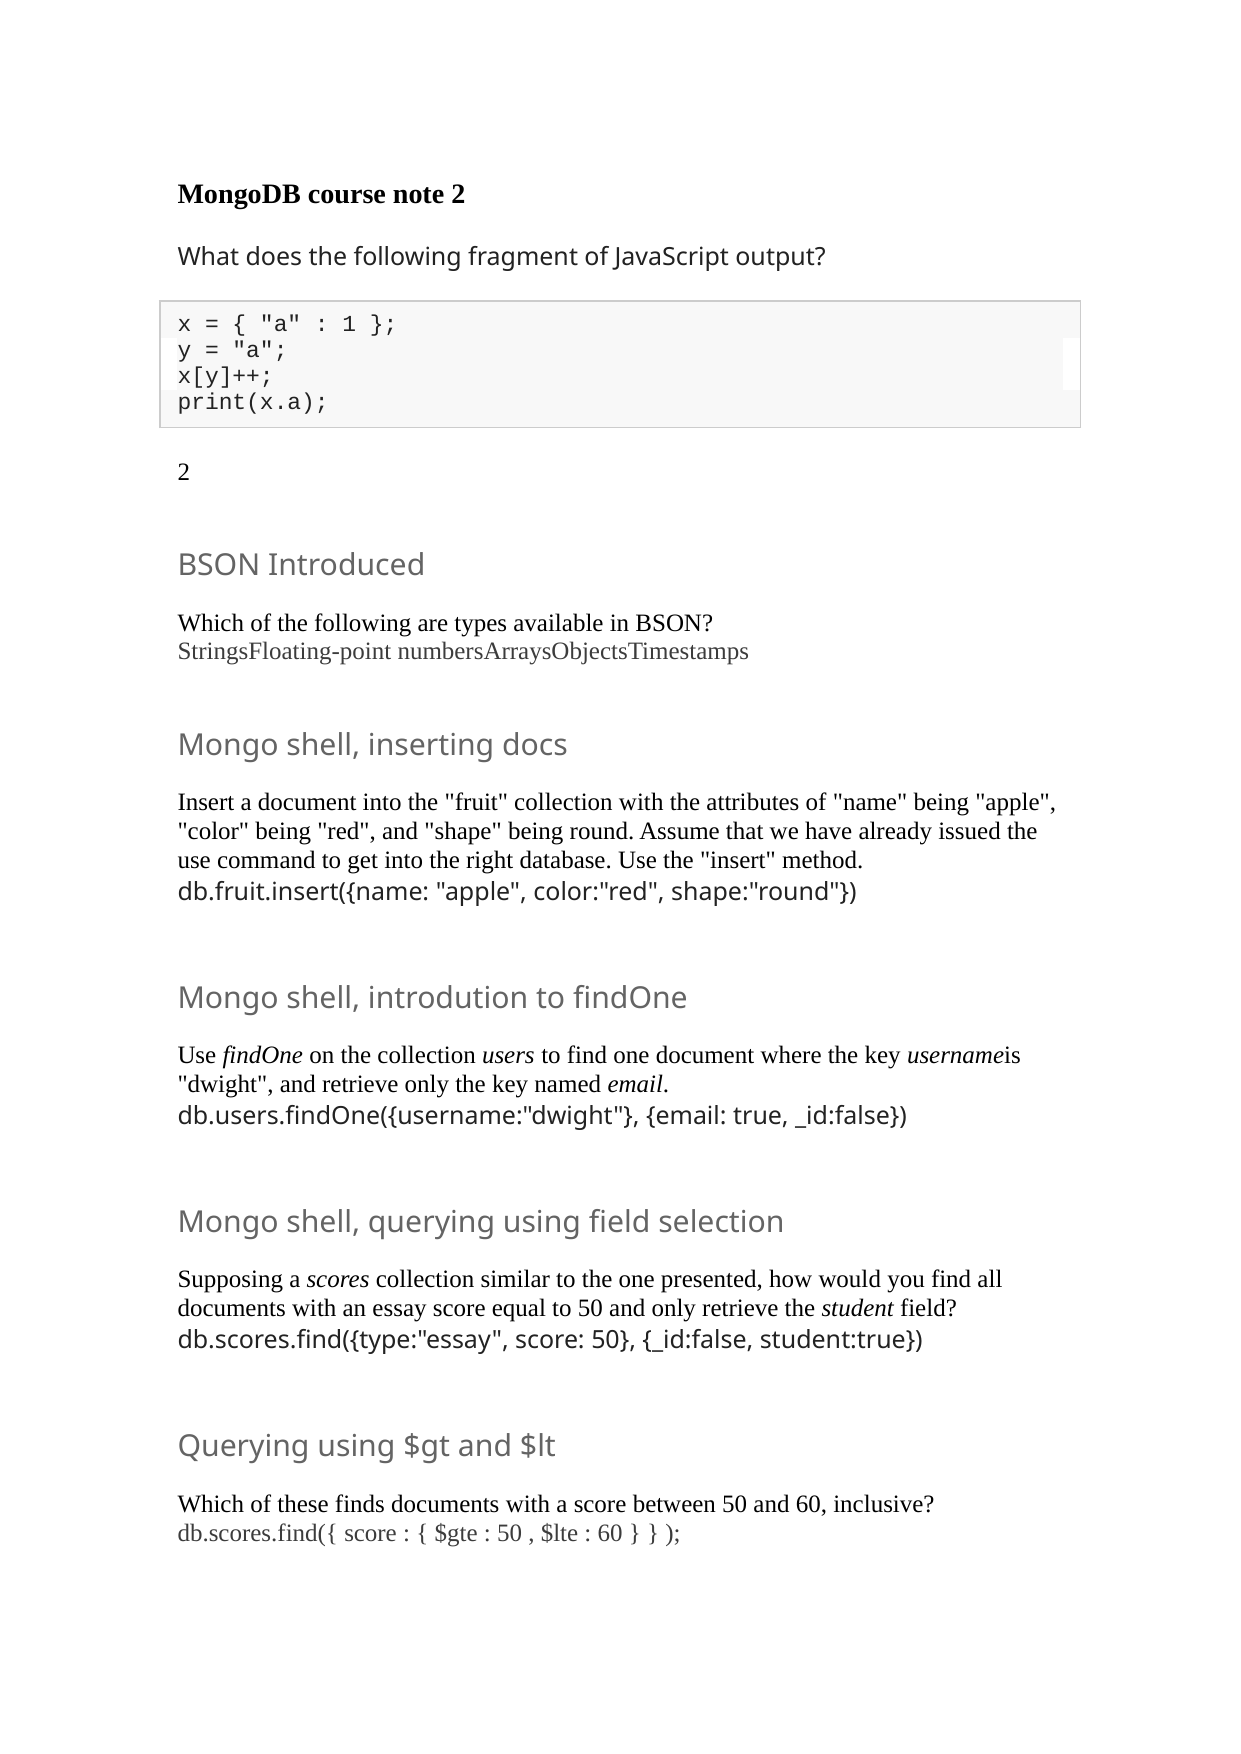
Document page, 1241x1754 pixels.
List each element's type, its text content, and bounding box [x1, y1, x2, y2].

subtitle Mongo shell, inserting docs [177, 723, 1063, 764]
text x = { "a" : 1 }; [161, 302, 1080, 338]
text x[y]++; [177, 364, 1063, 378]
text db.users.findOne({username:"dwight"}, {email: true, _id:false}) [177, 1098, 1063, 1200]
text Use findOne on the collection users to find one document where the key usernameis "dwight", and retrieve only the key named email. [177, 1040, 1063, 1098]
text y = "a"; [177, 338, 1063, 364]
text What does the following fragment of JavaScript output? [177, 238, 1063, 300]
subtitle Querying using $gt and $lt [177, 1424, 1063, 1465]
text db.scores.find({ score : { $gte : 50 , $lte : 60 } } ); [177, 1518, 1063, 1604]
text 2 [177, 457, 1063, 486]
subtitle BSON Introduced [177, 543, 1063, 584]
text db.fruit.insert({name: "apple", color:"red", shape:"round"}) [177, 873, 1063, 976]
text db.scores.find({type:"essay", score: 50}, {_id:false, student:true}) [177, 1322, 1063, 1424]
text StringsFloating-point numbersArraysObjectsTimestamps [177, 636, 1063, 723]
text Which of these finds documents with a score between 50 and 60, inclusive? [177, 1489, 1063, 1518]
text print(x.a); [161, 378, 1080, 427]
subtitle Mongo shell, introdution to findOne [177, 976, 1063, 1017]
text Supposing a scores collection similar to the one presented, how would you find all documents with an essay score equal to 50 and only retrieve the student field? [177, 1264, 1063, 1322]
text Insert a document into the "fruit" collection with the attributes of "name" being "apple", "color" being "red", and "shape" being round. Assume that we have already issued the use command to get into the right database. Use the "insert" method. [177, 787, 1063, 873]
text Which of the following are types available in BSON? [177, 608, 1063, 636]
subtitle MongoDB course note 2 [177, 177, 1063, 209]
subtitle Mongo shell, querying using field selection [177, 1200, 1063, 1241]
